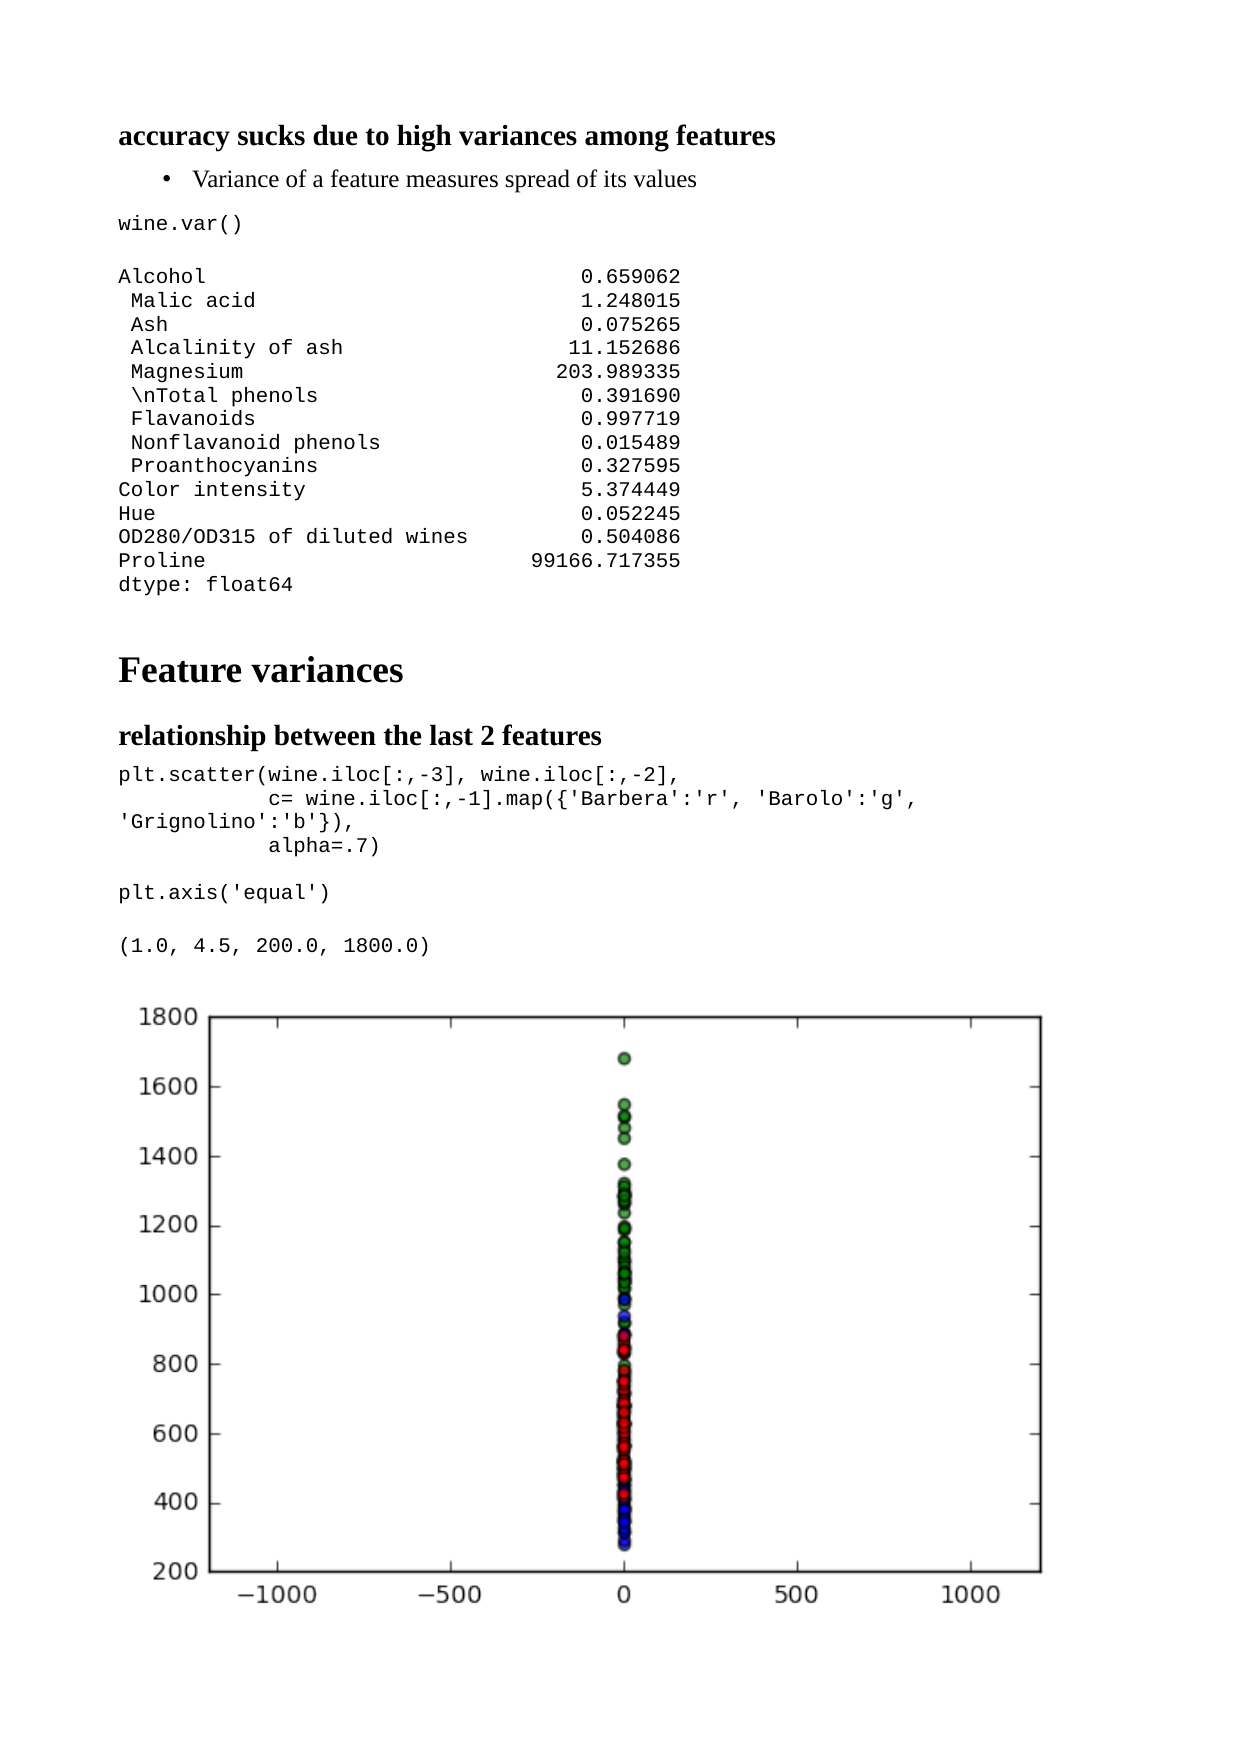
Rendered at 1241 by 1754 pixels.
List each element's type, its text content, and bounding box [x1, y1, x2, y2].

subtitle accuracy sucks due to high variances among features [118, 118, 1122, 152]
text \nTotal phenols 0.391690 [118, 384, 1122, 408]
text Proline 99166.717355 [118, 550, 1122, 574]
text Alcalinity of ash 11.152686 [118, 337, 1122, 361]
text alpha=.7) [118, 835, 1122, 858]
text Proanthocyanins 0.327595 [118, 456, 1122, 479]
text plt.scatter(wine.iloc[:,-3], wine.iloc[:,-2], [118, 764, 1122, 788]
text Magnesium 203.989335 [118, 361, 1122, 384]
text Color intensity 5.374449 [118, 479, 1122, 503]
list Variance of a feature measures spread of its values [162, 164, 1122, 193]
text Alcohol 0.659062 [118, 266, 1122, 290]
text (1.0, 4.5, 200.0, 1800.0) [118, 935, 1122, 959]
subtitle relationship between the last 2 features [118, 718, 1122, 751]
text Ash 0.075265 [118, 314, 1122, 337]
text Nonflavanoid phenols 0.015489 [118, 432, 1122, 456]
text Hue 0.052245 [118, 503, 1122, 526]
subtitle Feature variances [118, 648, 1122, 691]
picture [118, 988, 1058, 1625]
text plt.axis('equal') [118, 882, 1122, 906]
text wine.var() [118, 213, 1122, 237]
text Malic acid 1.248015 [118, 290, 1122, 314]
text dtype: float64 [118, 574, 1122, 597]
text OD280/OD315 of diluted wines 0.504086 [118, 526, 1122, 550]
text c= wine.iloc[:,-1].map({'Barbera':'r', 'Barolo':'g', 'Grignolino':'b'}), [118, 788, 1122, 835]
text Flavanoids 0.997719 [118, 408, 1122, 432]
